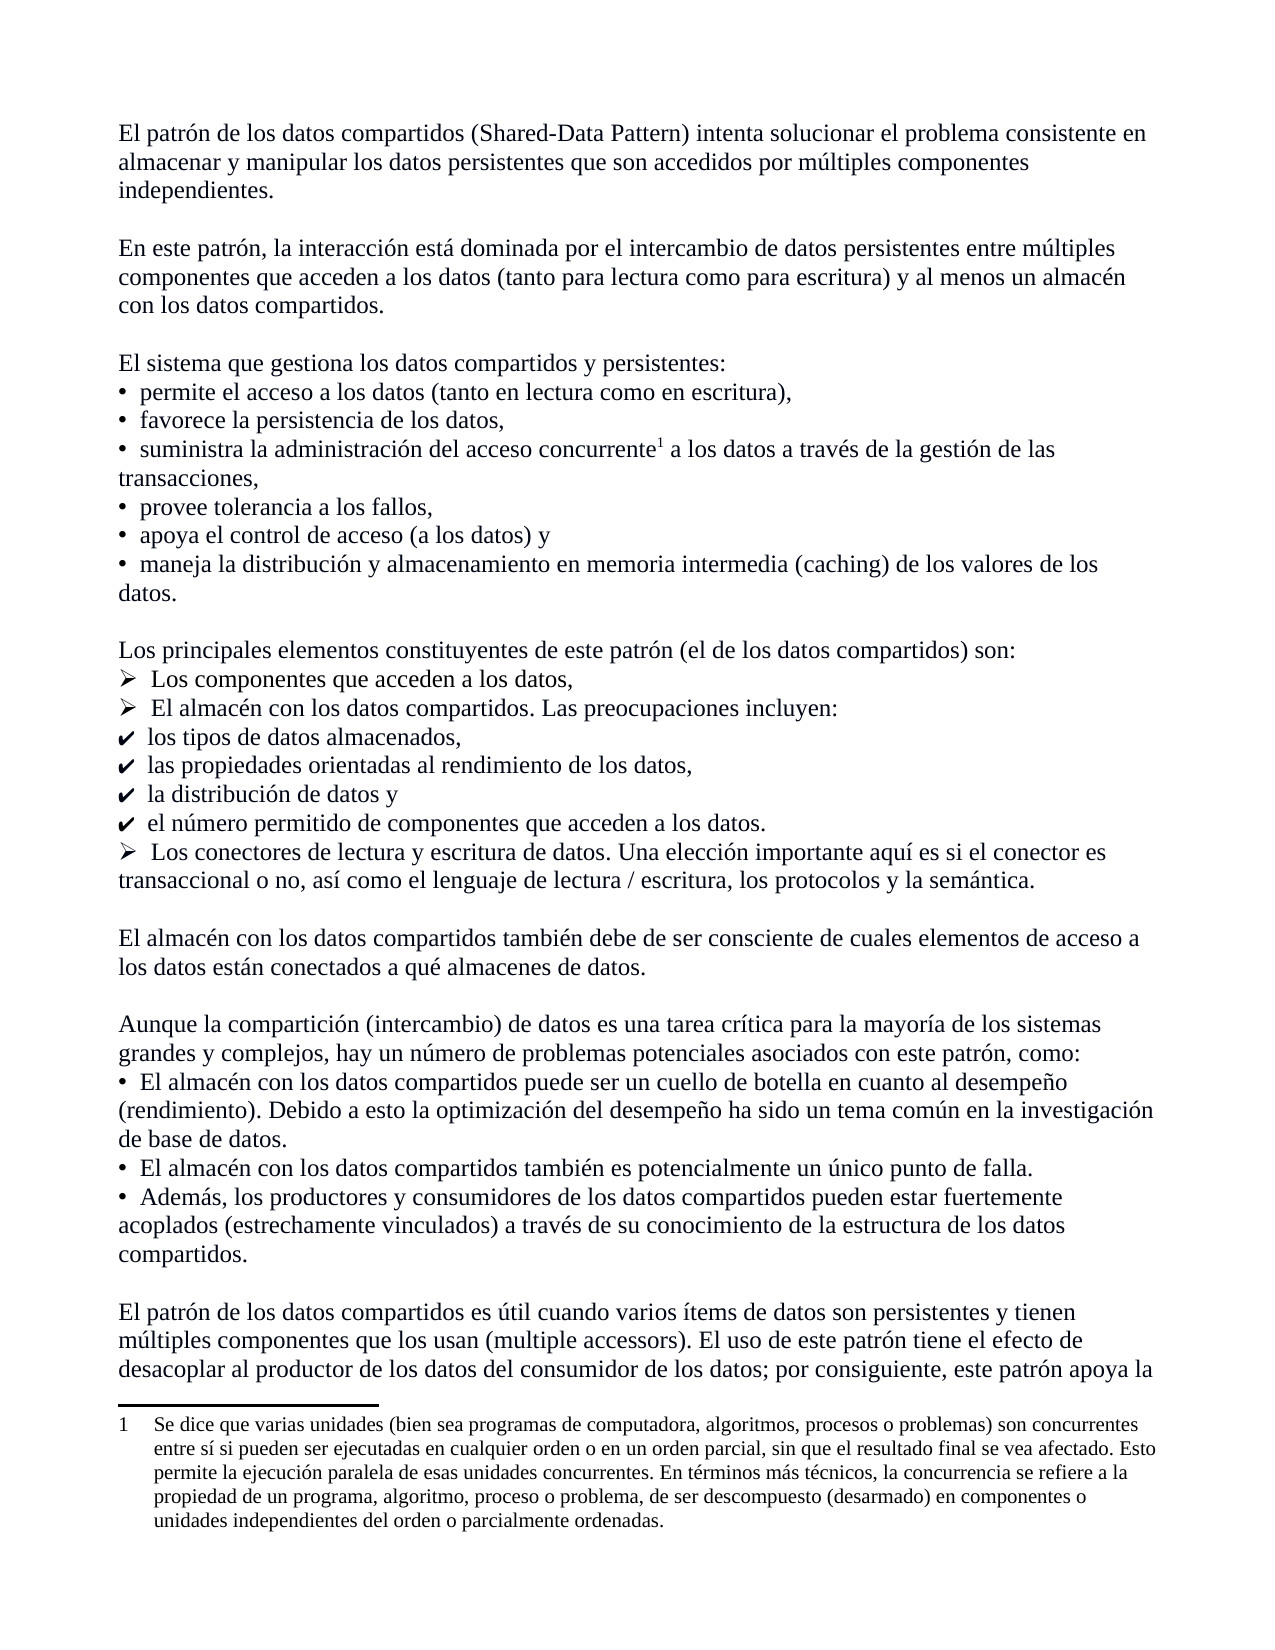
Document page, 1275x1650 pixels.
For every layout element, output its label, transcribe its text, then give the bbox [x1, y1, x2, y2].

text En este patrón, la interacción está dominada por el intercambio de datos persistentes entre múltiples componentes que acceden a los datos (tanto para lectura como para escritura) y al menos un almacén con los datos compartidos. [118, 233, 1157, 319]
list Los componentes que acceden a los datos, [118, 664, 1157, 693]
text Los principales elementos constituyentes de este patrón (el de los datos compartidos) son: [118, 636, 1157, 664]
list permite el acceso a los datos (tanto en lectura como en escritura), [118, 377, 1157, 406]
list provee tolerancia a los fallos, [118, 492, 1157, 521]
list favorece la persistencia de los datos, [118, 406, 1157, 434]
list los tipos de datos almacenados, [118, 722, 1157, 751]
list el número permitido de componentes que acceden a los datos. [118, 808, 1157, 837]
text El almacén con los datos compartidos también debe de ser consciente de cuales elementos de acceso a los datos están conectados a qué almacenes de datos. [118, 923, 1157, 981]
list Además, los productores y consumidores de los datos compartidos pueden estar fuertemente acoplados (estrechamente vinculados) a través de su conocimiento de la estructura de los datos compartidos. [118, 1182, 1157, 1268]
list maneja la distribución y almacenamiento en memoria intermedia (caching) de los valores de los datos. [118, 549, 1157, 607]
text Aunque la compartición (intercambio) de datos es una tarea crítica para la mayoría de los sistemas grandes y complejos, hay un número de problemas potenciales asociados con este patrón, como: [118, 1009, 1157, 1067]
list Los conectores de lectura y escritura de datos. Una elección importante aquí es si el conector es transaccional o no, así como el lenguaje de lectura / escritura, los protocolos y la semántica. [118, 837, 1157, 894]
list apoya el control de acceso (a los datos) y [118, 521, 1157, 549]
list El almacén con los datos compartidos también es potencialmente un único punto de falla. [118, 1153, 1157, 1182]
subtitle El patrón de los datos compartidos (Shared-Data Pattern) intenta solucionar el problema consistente en almacenar y manipular los datos persistentes que son accedidos por múltiples componentes independientes. [118, 118, 1157, 204]
list la distribución de datos y [118, 779, 1157, 808]
list Se dice que varias unidades (bien sea programas de computadora, algoritmos, procesos o problemas) son concurrentes entre sí si pueden ser ejecutadas en cualquier orden o en un orden parcial, sin que el resultado final se vea afectado. Esto permite la ejecución paralela de esas unidades concurrentes. En términos más técnicos, la concurrencia se refiere a la propiedad de un programa, algoritmo, proceso o problema, de ser descompuesto (desarmado) en componentes o unidades independientes del orden o parcialmente ordenadas. [118, 1412, 1157, 1532]
list El almacén con los datos compartidos puede ser un cuello de botella en cuanto al desempeño (rendimiento). Debido a esto la optimización del desempeño ha sido un tema común en la investigación de base de datos. [118, 1067, 1157, 1153]
text El patrón de los datos compartidos es útil cuando varios ítems de datos son persistentes y tienen múltiples componentes que los usan (multiple accessors). El uso de este patrón tiene el efecto de desacoplar al productor de los datos del consumidor de los datos; por consiguiente, este patrón apoya la [118, 1297, 1157, 1383]
list las propiedades orientadas al rendimiento de los datos, [118, 751, 1157, 779]
list suministra la administración del acceso concurrente a los datos a través de la gestión de las transacciones, [118, 434, 1157, 492]
text El sistema que gestiona los datos compartidos y persistentes: [118, 348, 1157, 377]
list El almacén con los datos compartidos. Las preocupaciones incluyen: [118, 693, 1157, 722]
